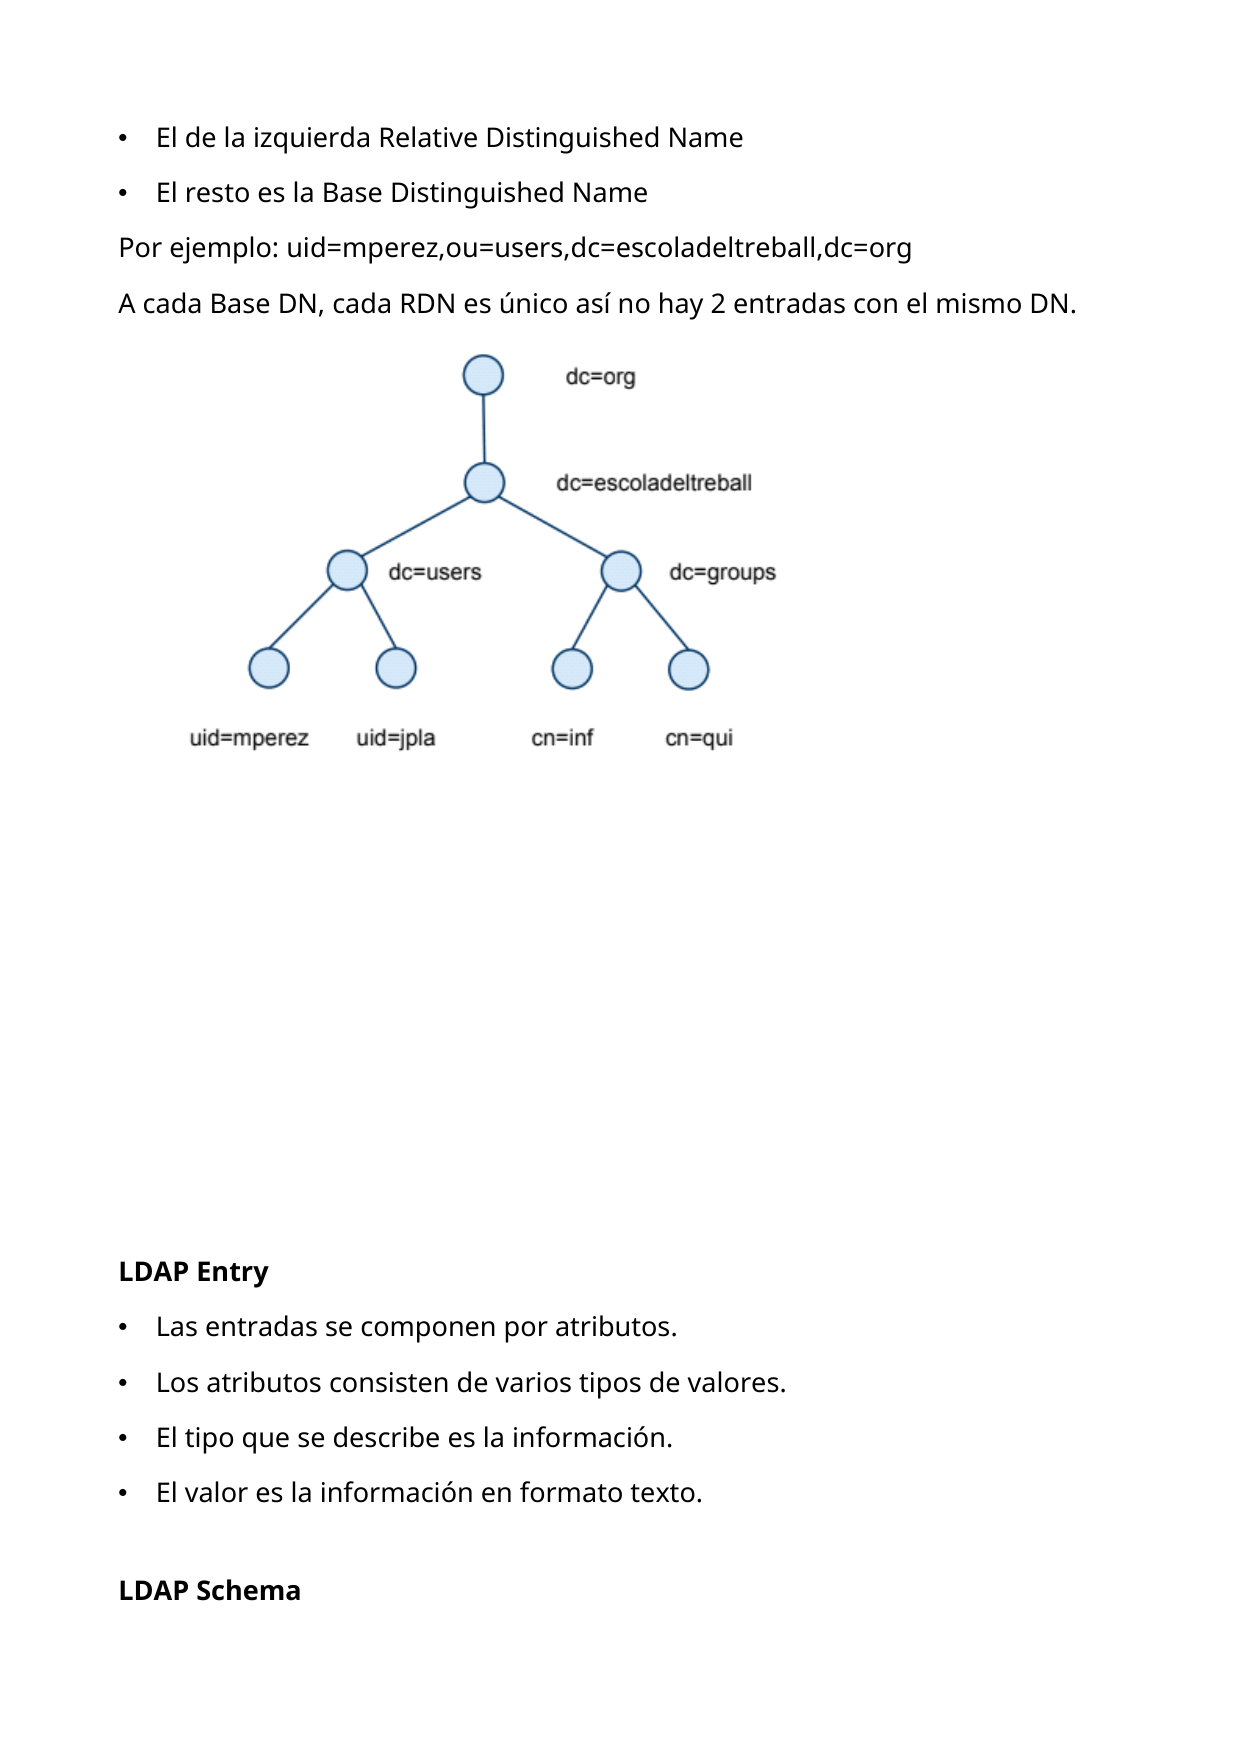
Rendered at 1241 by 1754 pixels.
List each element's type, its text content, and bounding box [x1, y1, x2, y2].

text LDAP Schema [118, 1571, 1122, 1608]
text Por ejemplo: uid=mperez,ou=users,dc=escoladeltreball,dc=org [118, 229, 1122, 266]
list El resto es la Base Distinguished Name [81, 173, 1122, 210]
text A cada Base DN, cada RDN es único así no hay 2 entradas con el mismo DN. [118, 284, 1122, 321]
list Las entradas se componen por atributos. [81, 1308, 1122, 1345]
list El tipo que se describe es la información. [81, 1418, 1122, 1455]
list El de la izquierda Relative Distinguished Name [81, 118, 1122, 155]
list Los atributos consisten de varios tipos de valores. [81, 1363, 1122, 1400]
list El valor es la información en formato texto. [81, 1474, 1122, 1511]
text LDAP Entry [118, 1253, 1122, 1289]
